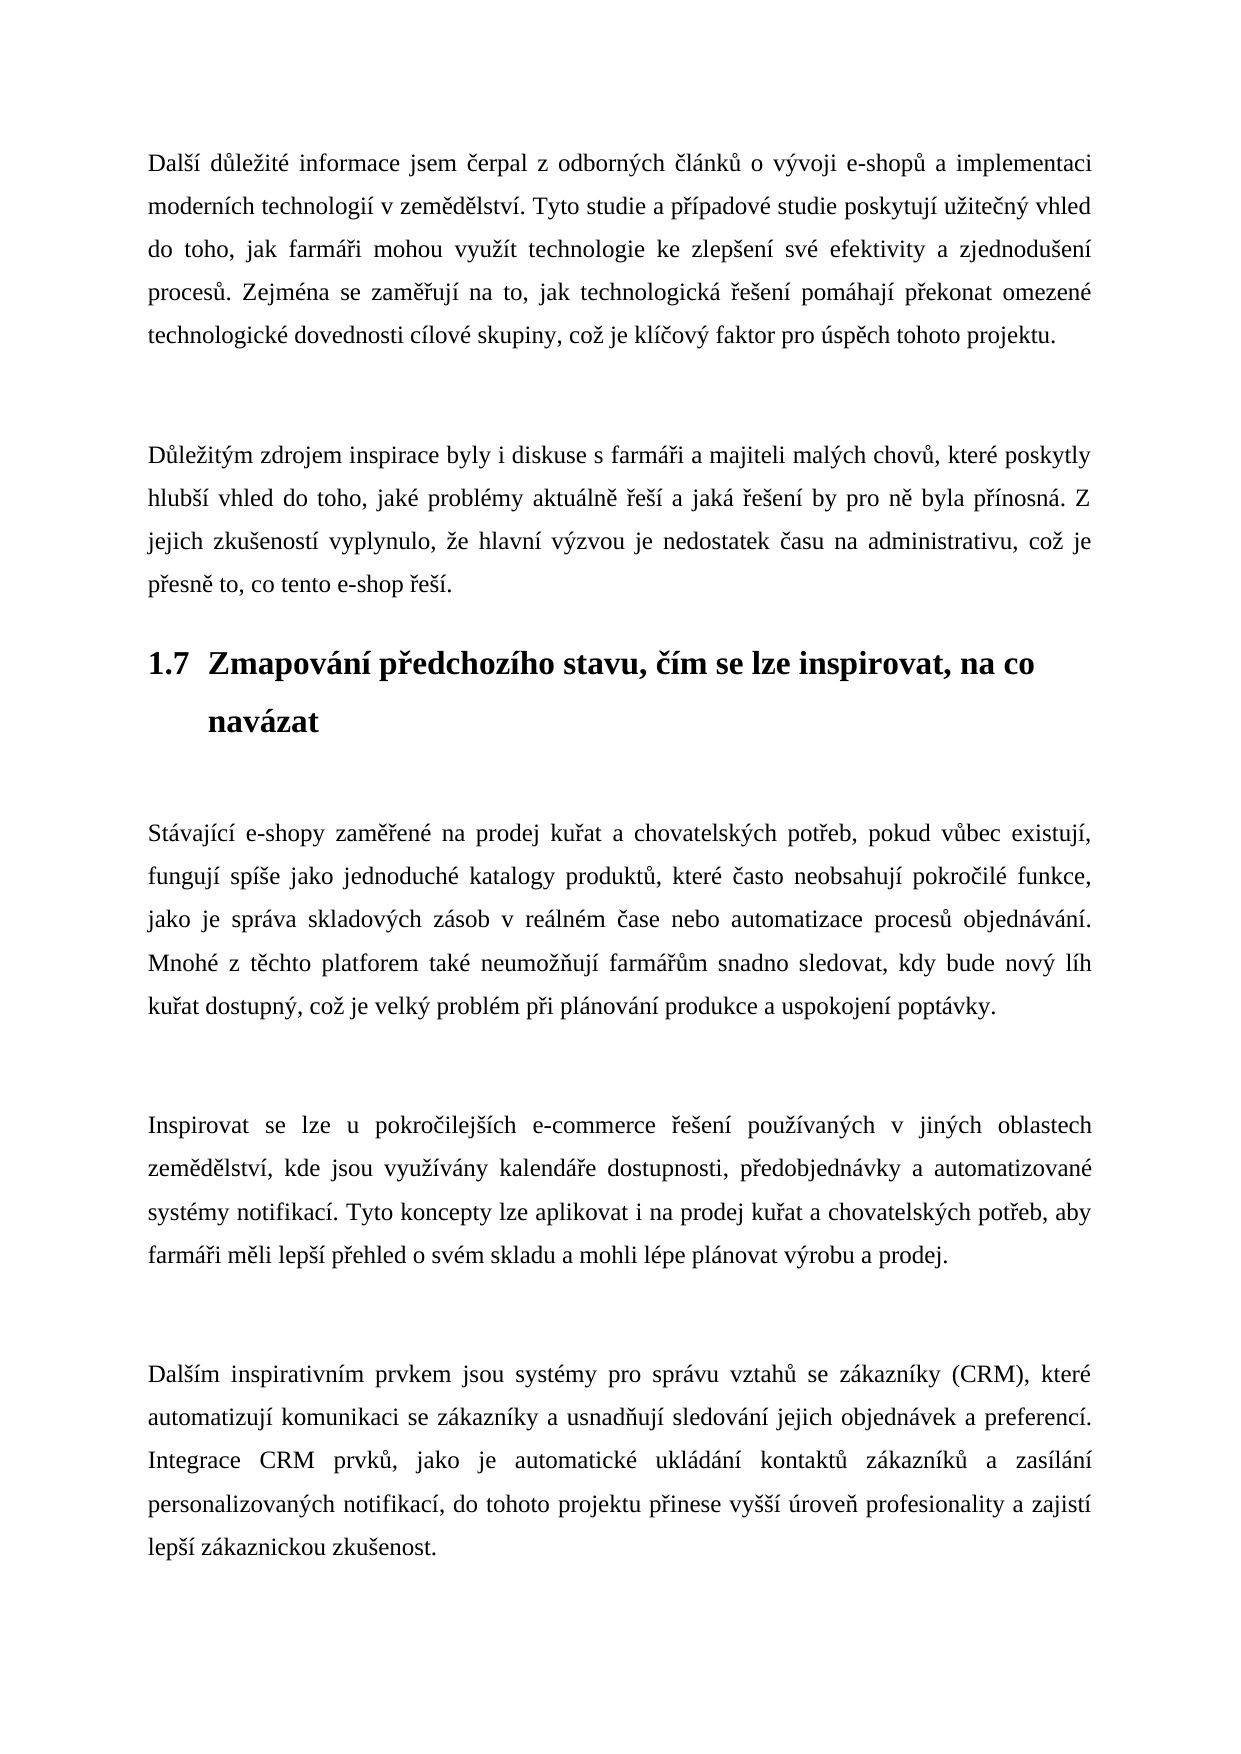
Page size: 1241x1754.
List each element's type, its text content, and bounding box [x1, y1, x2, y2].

subtitle Zmapování předchozího stavu, čím se lze inspirovat, na co navázat [148, 643, 1093, 739]
text Inspirovat se lze u pokročilejších e-commerce řešení používaných v jiných oblastech zemědělství, kde jsou využívány kalendáře dostupnosti, předobjednávky a automatizované systémy notifikací. Tyto koncepty lze aplikovat i na prodej kuřat a chovatelských potřeb, aby farmáři měli lepší přehled o svém skladu a mohli lépe plánovat výrobu a prodej. [148, 1110, 1093, 1268]
text Další důležité informace jsem čerpal z odborných článků o vývoji e-shopů a implementaci moderních technologií v zemědělství. Tyto studie a případové studie poskytují užitečný vhled do toho, jak farmáři mohou využít technologie ke zlepšení své efektivity a zjednodušení procesů. Zejména se zaměřují na to, jak technologická řešení pomáhají překonat omezené technologické dovednosti cílové skupiny, což je klíčový faktor pro úspěch tohoto projektu. [148, 148, 1093, 349]
text Stávající e-shopy zaměřené na prodej kuřat a chovatelských potřeb, pokud vůbec existují, fungují spíše jako jednoduché katalogy produktů, které často neobsahují pokročilé funkce, jako je správa skladových zásob v reálném čase nebo automatizace procesů objednávání. Mnohé z těchto platforem také neumožňují farmářům snadno sledovat, kdy bude nový líh kuřat dostupný, což je velký problém při plánování produkce a uspokojení poptávky. [148, 818, 1093, 1019]
text Důležitým zdrojem inspirace byly i diskuse s farmáři a majiteli malých chovů, které poskytly hlubší vhled do toho, jaké problémy aktuálně řeší a jaká řešení by pro ně byla přínosná. Z jejich zkušeností vyplynulo, že hlavní výzvou je nedostatek času na administrativu, což je přesně to, co tento e-shop řeší. [148, 440, 1093, 598]
text Dalším inspirativním prvkem jsou systémy pro správu vztahů se zákazníky (CRM), které automatizují komunikaci se zákazníky a usnadňují sledování jejich objednávek a preferencí. Integrace CRM prvků, jako je automatické ukládání kontaktů zákazníků a zasílání personalizovaných notifikací, do tohoto projektu přinese vyšší úroveň profesionality a zajistí lepší zákaznickou zkušenost. [148, 1359, 1093, 1561]
